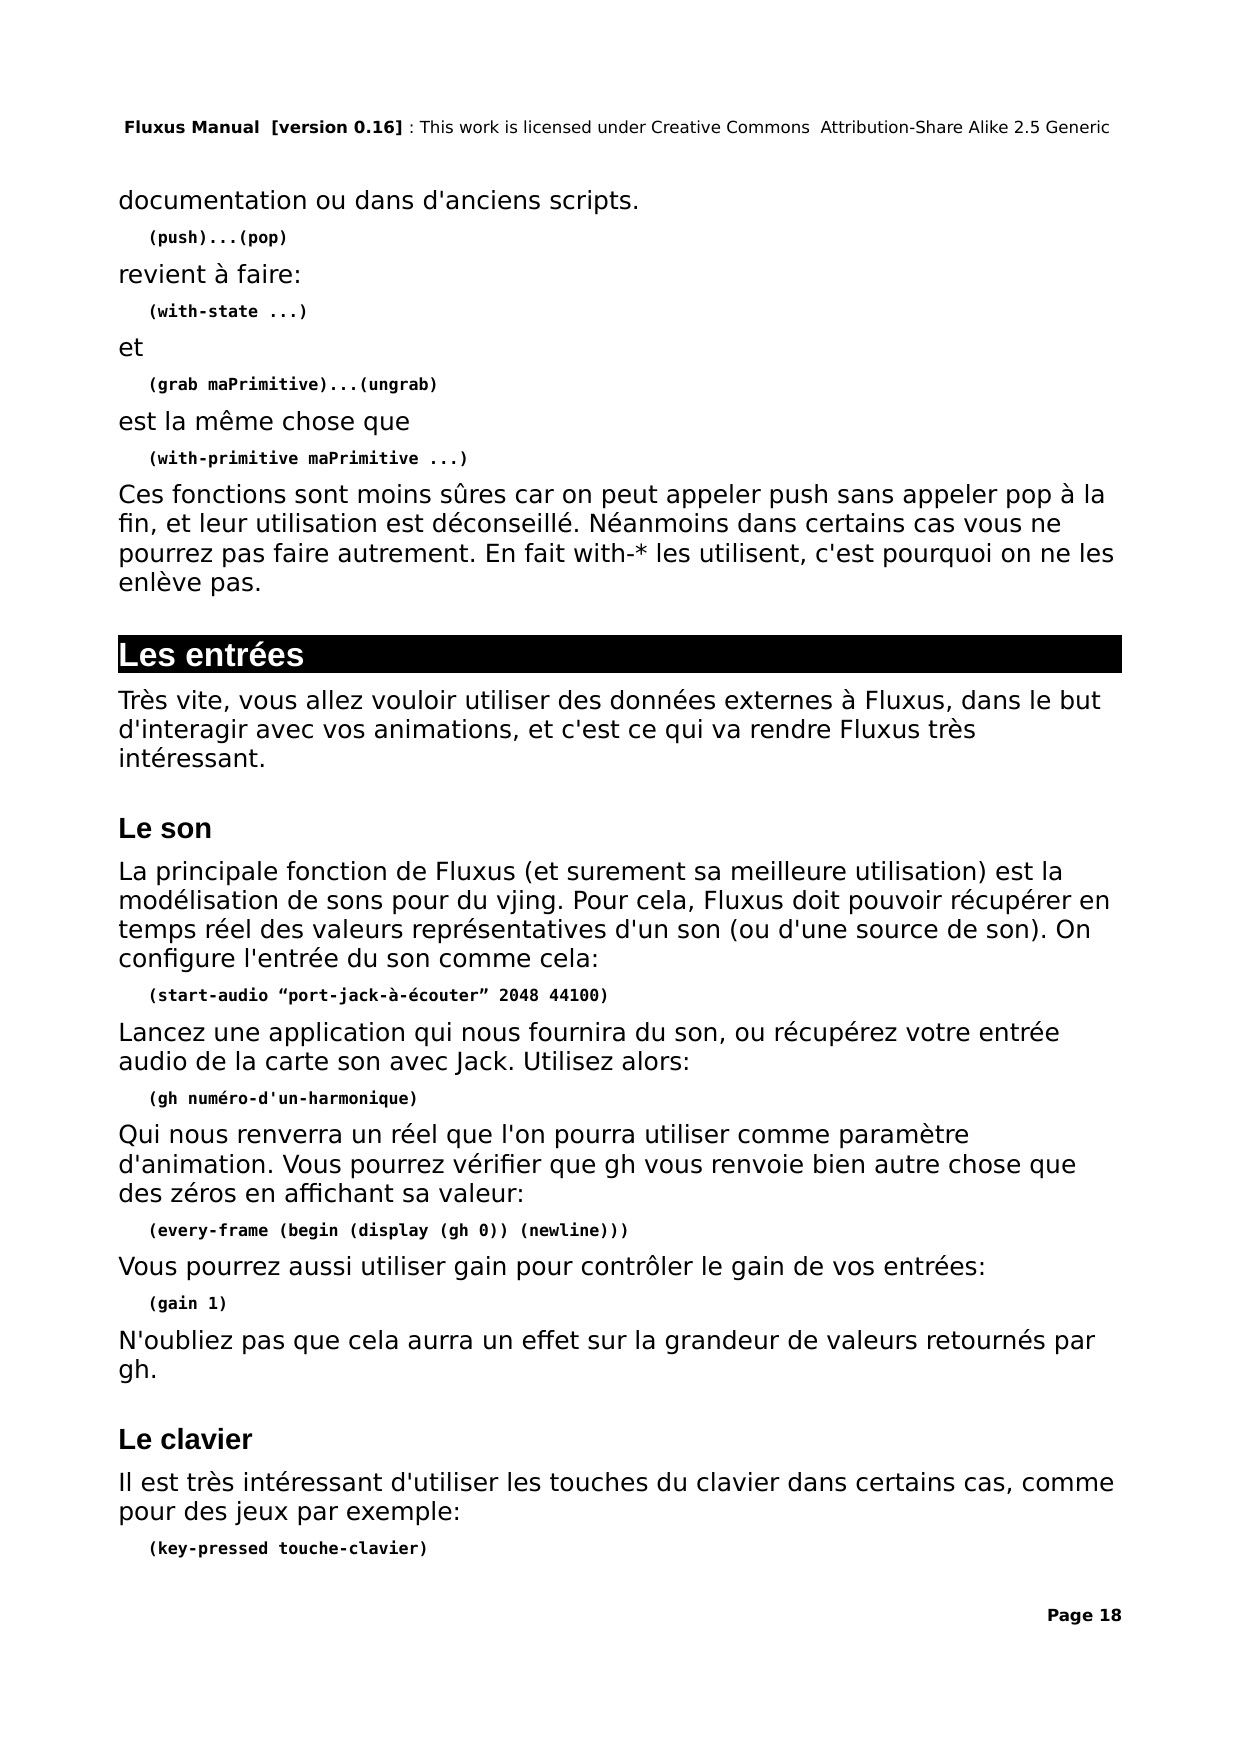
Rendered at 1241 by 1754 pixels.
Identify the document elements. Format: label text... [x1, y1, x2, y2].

text (gh numéro-d'un-harmonique) [148, 1089, 1122, 1108]
text (every-frame (begin (display (gh 0)) (newline))) [148, 1221, 1122, 1240]
text Lancez une application qui nous fournira du son, ou récupérez votre entrée audio de la carte son avec Jack. Utilisez alors: [118, 1018, 1122, 1076]
text documentation ou dans d'anciens scripts. [118, 186, 1122, 216]
text (gain 1) [148, 1294, 1122, 1313]
text (push)...(pop) [148, 228, 1122, 247]
text revient à faire: [118, 260, 1122, 289]
text (start-audio “port-jack-à-écouter” 2048 44100) [148, 986, 1122, 1005]
text Qui nous renverra un réel que l'on pourra utiliser comme paramètre d'animation. Vous pourrez vérifier que gh vous renvoie bien autre chose que des zéros en affichant sa valeur: [118, 1121, 1122, 1208]
subtitle Le clavier [118, 1422, 1122, 1455]
text Ces fonctions sont moins sûres car on peut appeler push sans appeler pop à la fin, et leur utilisation est déconseillé. Néanmoins dans certains cas vous ne pourrez pas faire autrement. En fait with-* les utilisent, c'est pourquoi on ne les enlève pas. [118, 481, 1122, 597]
text Il est très intéressant d'utiliser les touches du clavier dans certains cas, comme pour des jeux par exemple: [118, 1468, 1122, 1526]
text et [118, 333, 1122, 363]
text (with-state ...) [148, 302, 1122, 321]
subtitle Le son [118, 811, 1122, 844]
subtitle Les entrées [118, 635, 1122, 673]
text est la même chose que [118, 407, 1122, 436]
text (with-primitive maPrimitive ...) [148, 449, 1122, 468]
text Vous pourrez aussi utiliser gain pour contrôler le gain de vos entrées: [118, 1252, 1122, 1282]
text N'oubliez pas que cela aurra un effet sur la grandeur de valeurs retournés par gh. [118, 1326, 1122, 1384]
text Très vite, vous allez vouloir utiliser des données externes à Fluxus, dans le but d'interagir avec vos animations, et c'est ce qui va rendre Fluxus très intéressant. [118, 686, 1122, 773]
text (grab maPrimitive)...(ungrab) [148, 375, 1122, 394]
text La principale fonction de Fluxus (et surement sa meilleure utilisation) est la modélisation de sons pour du vjing. Pour cela, Fluxus doit pouvoir récupérer en temps réel des valeurs représentatives d'un son (ou d'une source de son). On configure l'entrée du son comme cela: [118, 857, 1122, 973]
text (key-pressed touche-clavier) [148, 1539, 1122, 1558]
